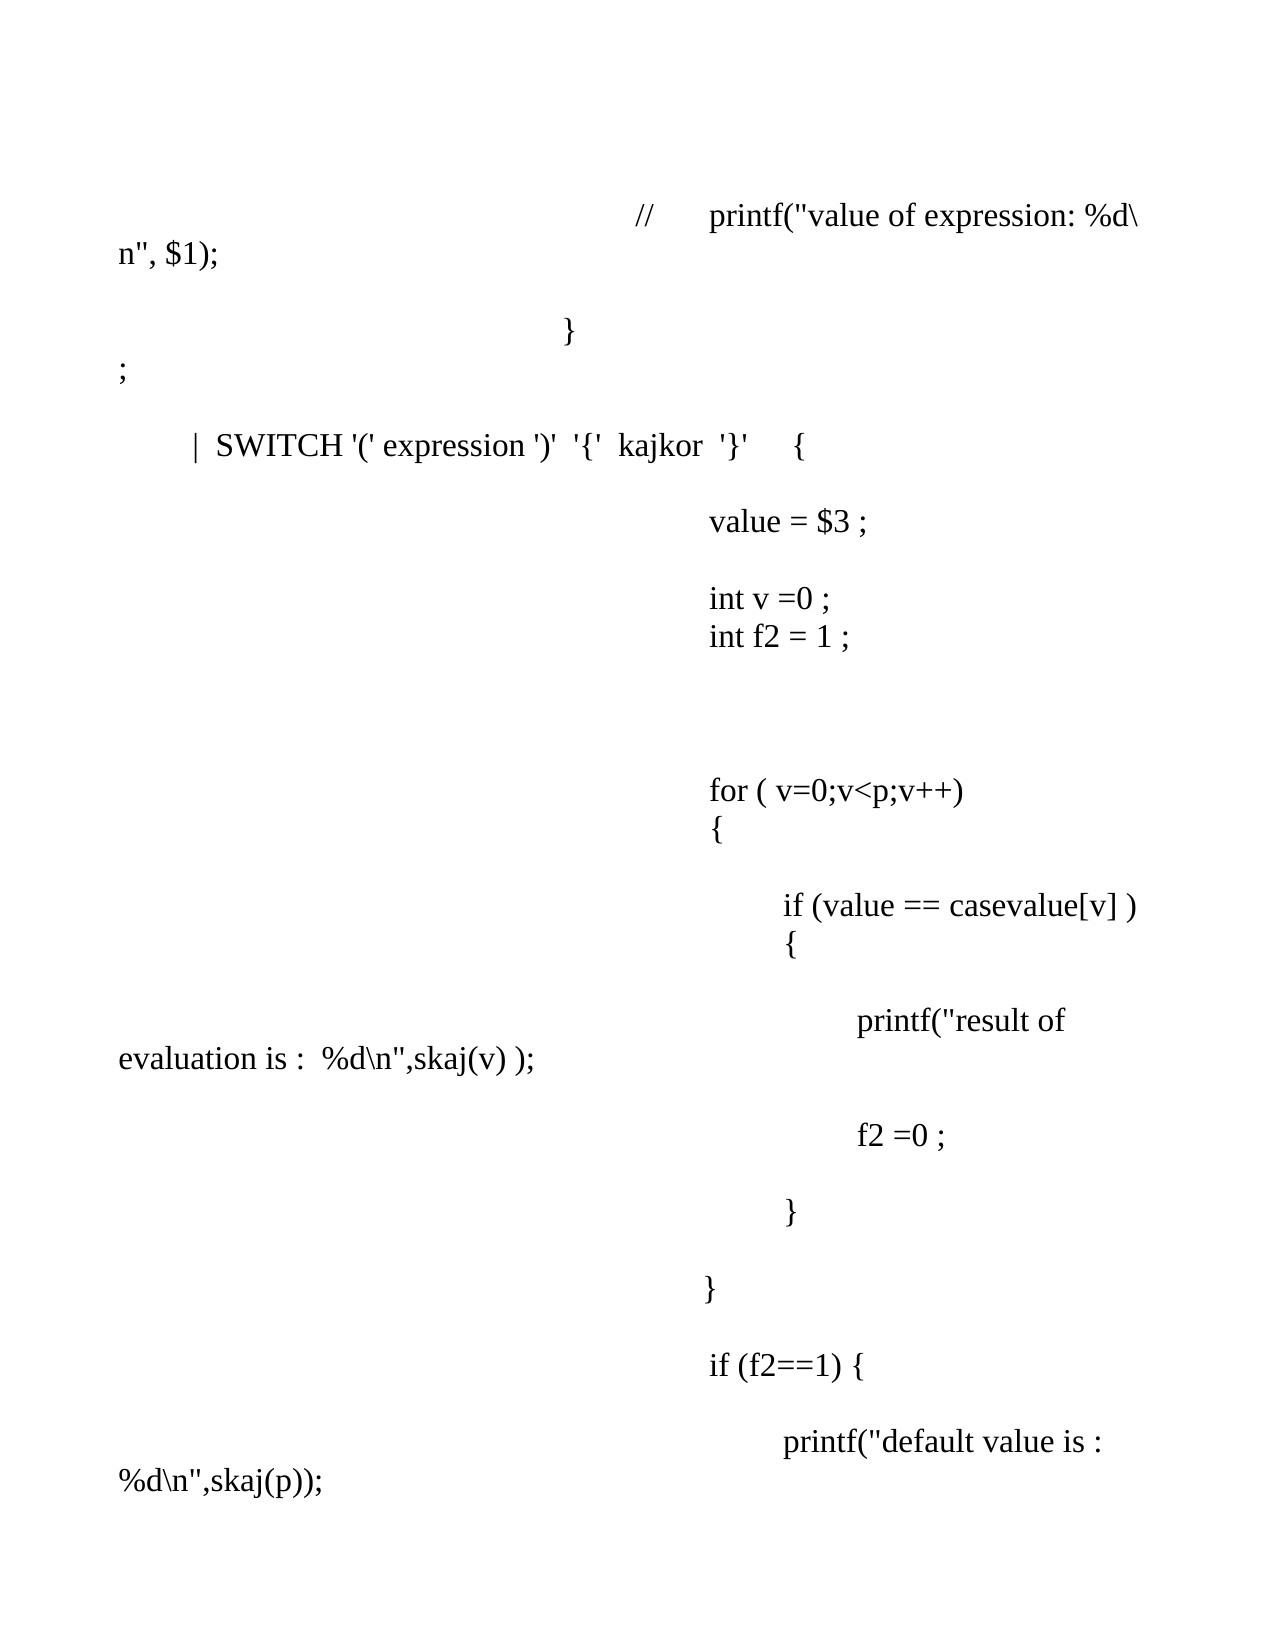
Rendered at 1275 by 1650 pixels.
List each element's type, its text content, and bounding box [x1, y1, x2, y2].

text int f2 = 1 ; [118, 616, 1157, 655]
text } [118, 1268, 1157, 1306]
text | SWITCH '(' expression ')' '{' kajkor '}' { [118, 425, 1157, 463]
text { [118, 923, 1157, 961]
text } [118, 310, 1157, 348]
text int v =0 ; [118, 578, 1157, 616]
text value = $3 ; [118, 501, 1157, 540]
text printf("default value is : %d\n",skaj(p)); [118, 1421, 1157, 1498]
text ; [118, 348, 1157, 386]
text for ( v=0;v<p;v++) [118, 770, 1157, 808]
text printf("result of evaluation is : %d\n",skaj(v) ); [118, 1000, 1157, 1076]
text if (f2==1) { [118, 1345, 1157, 1383]
text } [118, 1191, 1157, 1230]
text f2 =0 ; [118, 1115, 1157, 1153]
text { [118, 808, 1157, 846]
text // printf("value of expression: %d\n", $1); [118, 195, 1157, 271]
text if (value == casevalue[v] ) [118, 885, 1157, 923]
